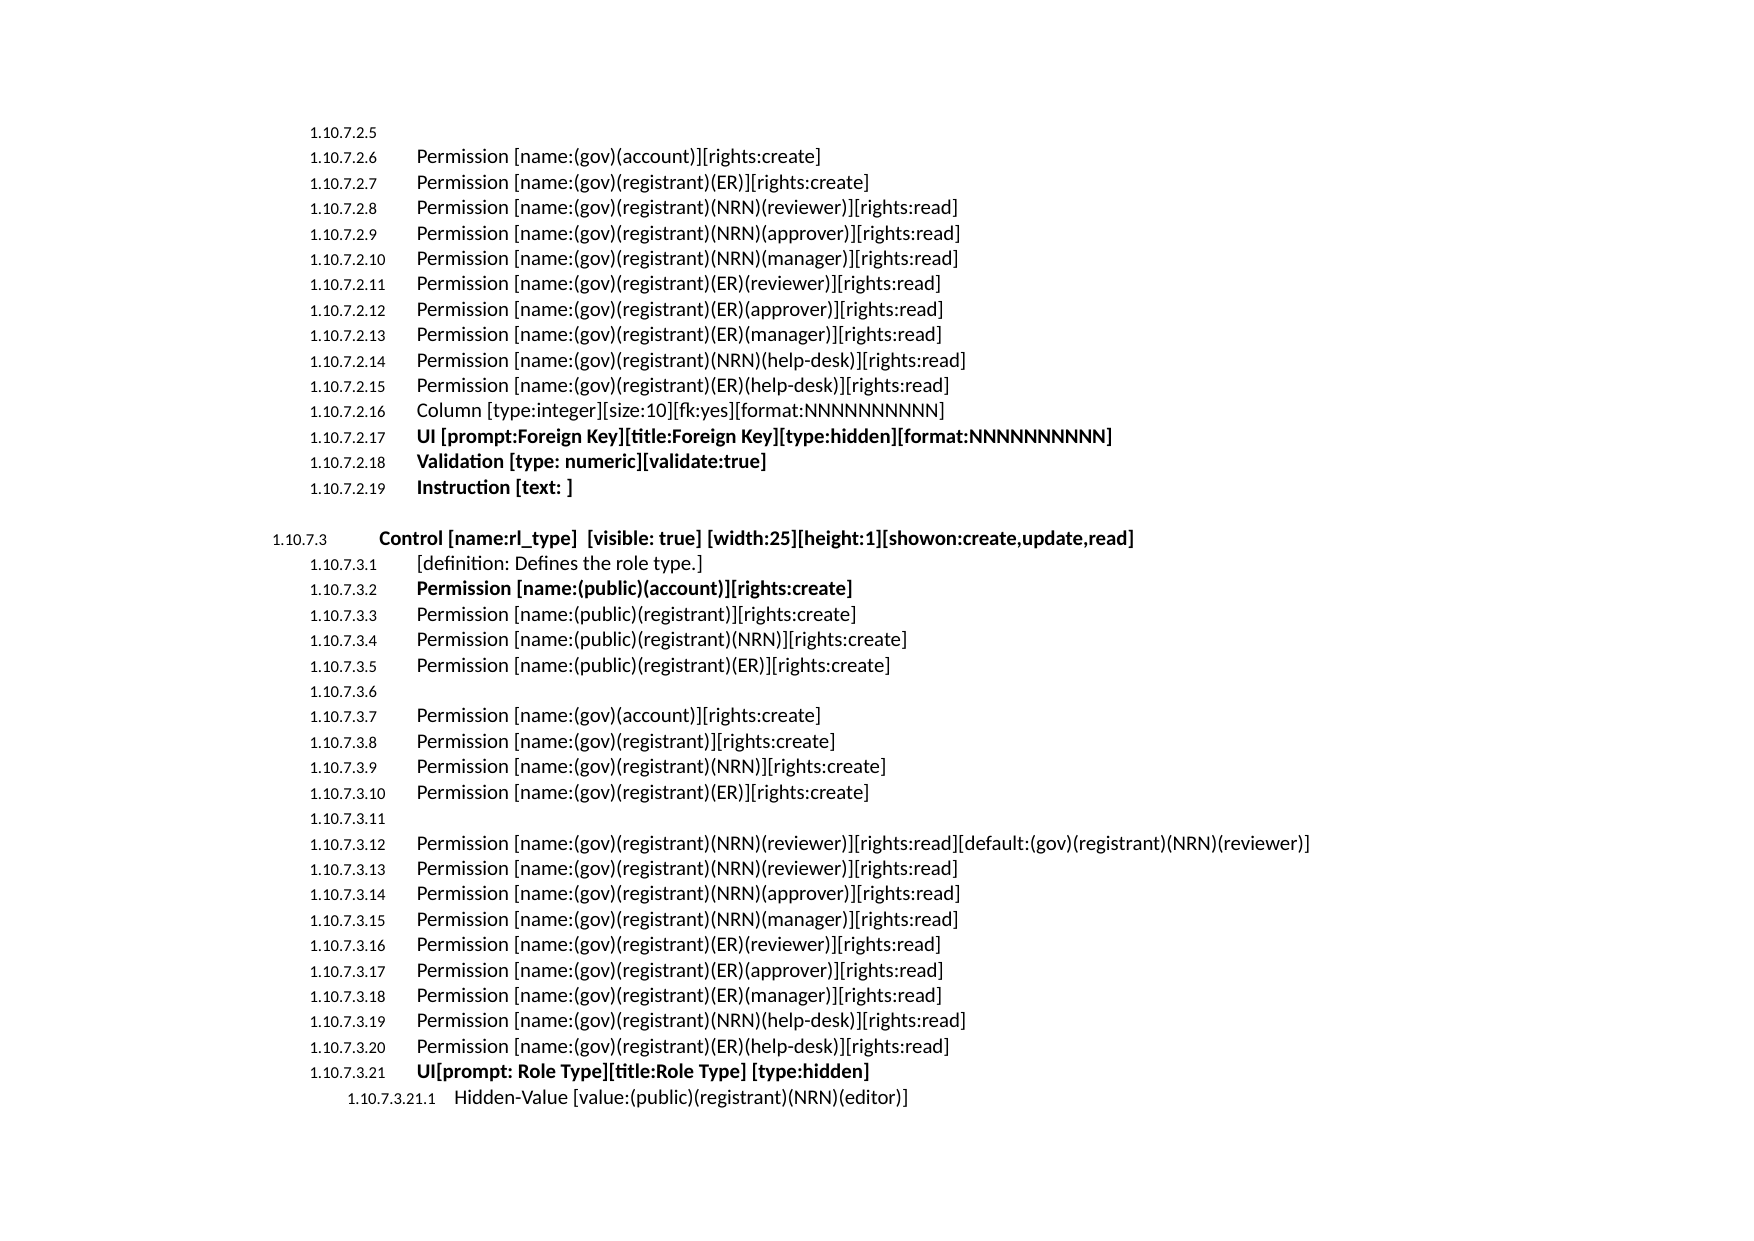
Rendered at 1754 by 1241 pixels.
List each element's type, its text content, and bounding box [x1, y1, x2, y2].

list Permission [name:(gov)(registrant)(ER)(manager)][rights:read] [306, 982, 1636, 1008]
list Permission [name:(gov)(registrant)][rights:create] [306, 728, 1636, 753]
list Permission [name:(public)(registrant)(NRN)][rights:create] [306, 626, 1636, 652]
list Permission [name:(public)(registrant)(ER)][rights:create] [306, 652, 1636, 677]
list Permission [name:(gov)(registrant)(NRN)(approver)][rights:read] [306, 881, 1636, 906]
list Validation [type: numeric][validate:true] [306, 448, 1636, 474]
list Permission [name:(gov)(account)][rights:create] [306, 703, 1636, 728]
list Permission [name:(gov)(registrant)(NRN)(help-desk)][rights:read] [306, 347, 1636, 372]
list Permission [name:(gov)(registrant)(ER)][rights:create] [306, 169, 1636, 194]
list Permission [name:(gov)(registrant)(ER)(approver)][rights:read] [306, 296, 1636, 321]
list UI [prompt:Foreign Key][title:Foreign Key][type:hidden][format:NNNNNNNNNN] [306, 423, 1636, 448]
list Column [type:integer][size:10][fk:yes][format:NNNNNNNNNN] [306, 398, 1636, 423]
list Permission [name:(gov)(registrant)(NRN)(manager)][rights:read] [306, 245, 1636, 271]
list Permission [name:(gov)(registrant)(ER)(help-desk)][rights:read] [306, 372, 1636, 398]
list Permission [name:(gov)(registrant)(ER)][rights:create] [306, 779, 1636, 804]
list Permission [name:(gov)(registrant)(NRN)(reviewer)][rights:read] [306, 194, 1636, 220]
list Permission [name:(gov)(registrant)(NRN)(help-desk)][rights:read] [306, 1008, 1636, 1033]
list [definition: Defines the role type.] [306, 550, 1636, 576]
list Permission [name:(gov)(registrant)(ER)(manager)][rights:read] [306, 321, 1636, 347]
list Permission [name:(public)(account)][rights:create] [306, 576, 1636, 601]
list Instruction [text: ] [306, 474, 1636, 499]
list Permission [name:(gov)(registrant)(ER)(reviewer)][rights:read] [306, 271, 1636, 296]
list UI[prompt: Role Type][title:Role Type] [type:hidden] [306, 1058, 1636, 1084]
list Permission [name:(public)(registrant)][rights:create] [306, 601, 1636, 626]
list Permission [name:(gov)(registrant)(NRN)(reviewer)][rights:read][default:(gov)(registrant)(NRN)(reviewer)] [306, 830, 1636, 855]
list Permission [name:(gov)(registrant)(ER)(reviewer)][rights:read] [306, 931, 1636, 957]
list Permission [name:(gov)(account)][rights:create] [306, 143, 1636, 169]
list Permission [name:(gov)(registrant)(NRN)(reviewer)][rights:read] [306, 855, 1636, 881]
list Permission [name:(gov)(registrant)(NRN)(manager)][rights:read] [306, 906, 1636, 931]
list Control [name:rl_type] [visible: true] [width:25][height:1][showon:create,update,read] [268, 525, 1636, 550]
list Permission [name:(gov)(registrant)(NRN)][rights:create] [306, 753, 1636, 779]
list Permission [name:(gov)(registrant)(NRN)(approver)][rights:read] [306, 220, 1636, 245]
list Permission [name:(gov)(registrant)(ER)(help-desk)][rights:read] [306, 1033, 1636, 1058]
list Hidden-Value [value:(public)(registrant)(NRN)(editor)] [343, 1084, 1636, 1109]
list Permission [name:(gov)(registrant)(ER)(approver)][rights:read] [306, 957, 1636, 982]
